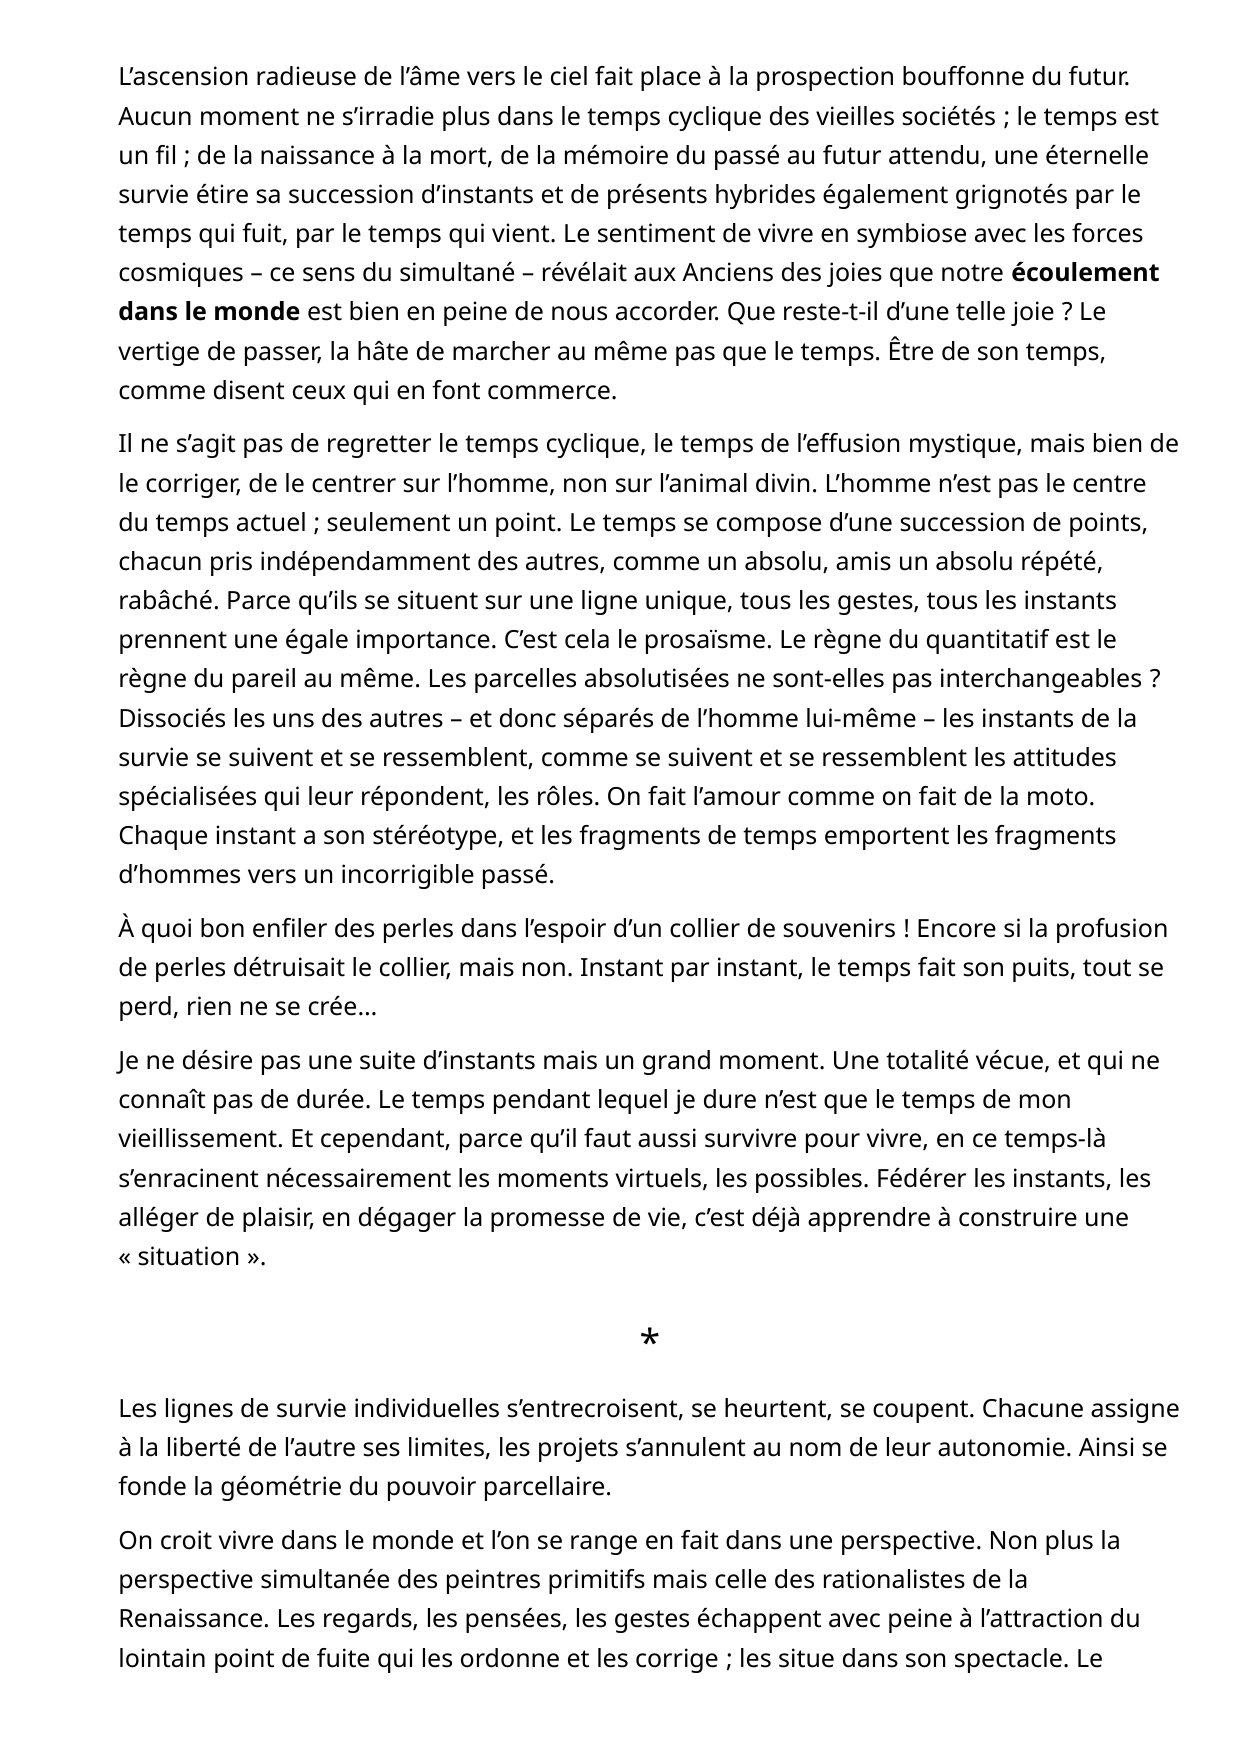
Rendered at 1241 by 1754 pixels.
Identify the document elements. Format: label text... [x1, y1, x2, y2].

text L’ascension radieuse de l’âme vers le ciel fait place à la prospection bouffonne du futur. Aucun moment ne s’irradie plus dans le temps cyclique des vieilles sociétés ; le temps est un fil ; de la naissance à la mort, de la mémoire du passé au futur attendu, une éternelle survie étire sa succession d’instants et de présents hybrides également grignotés par le temps qui fuit, par le temps qui vient. Le sentiment de vivre en symbiose avec les forces cosmiques – ce sens du simultané – révélait aux Anciens des joies que notre écoulement dans le monde est bien en peine de nous accorder. Que reste-t-il d’une telle joie ? Le vertige de passer, la hâte de marcher au même pas que le temps. Être de son temps, comme disent ceux qui en font commerce. [118, 59, 1181, 406]
text Je ne désire pas une suite d’instants mais un grand moment. Une totalité vécue, et qui ne connaît pas de durée. Le temps pendant lequel je dure n’est que le temps de mon vieillissement. Et cependant, parce qu’il faut aussi survivre pour vivre, en ce temps-là s’enracinent nécessairement les moments virtuels, les possibles. Fédérer les instants, les alléger de plaisir, en dégager la promesse de vie, c’est déjà apprendre à construire une « situation ». [118, 1043, 1181, 1273]
text À quoi bon enfiler des perles dans l’espoir d’un collier de souvenirs ! Encore si la profusion de perles détruisait le collier, mais non. Instant par instant, le temps fait son puits, tout se perd, rien ne se crée… [118, 911, 1181, 1023]
text On croit vivre dans le monde et l’on se range en fait dans une perspective. Non plus la perspective simultanée des peintres primitifs mais celle des rationalistes de la Renaissance. Les regards, les pensées, les gestes échappent avec peine à l’attraction du lointain point de fuite qui les ordonne et les corrige ; les situe dans son spectacle. Le [118, 1523, 1181, 1674]
text Les lignes de survie individuelles s’entrecroisent, se heurtent, se coupent. Chacune assigne à la liberté de l’autre ses limites, les projets s’annulent au nom de leur autonomie. Ainsi se fonde la géométrie du pouvoir parcellaire. [118, 1391, 1181, 1503]
text Il ne s’agit pas de regretter le temps cyclique, le temps de l’effusion mystique, mais bien de le corriger, de le centrer sur l’homme, non sur l’animal divin. L’homme n’est pas le centre du temps actuel ; seulement un point. Le temps se compose d’une succession de points, chacun pris indépendamment des autres, comme un absolu, amis un absolu répété, rabâché. Parce qu’ils se situent sur une ligne unique, tous les gestes, tous les instants prennent une égale importance. C’est cela le prosaïsme. Le règne du quantitatif est le règne du pareil au même. Les parcelles absolutisées ne sont-elles pas interchangeables ? Dissociés les uns des autres – et donc séparés de l’homme lui-même – les instants de la survie se suivent et se ressemblent, comme se suivent et se ressemblent les attitudes spécialisées qui leur répondent, les rôles. On fait l’amour comme on fait de la moto. Chaque instant a son stéréotype, et les fragments de temps emportent les fragments d’hommes vers un incorrigible passé. [118, 426, 1181, 891]
text * [118, 1316, 1181, 1367]
